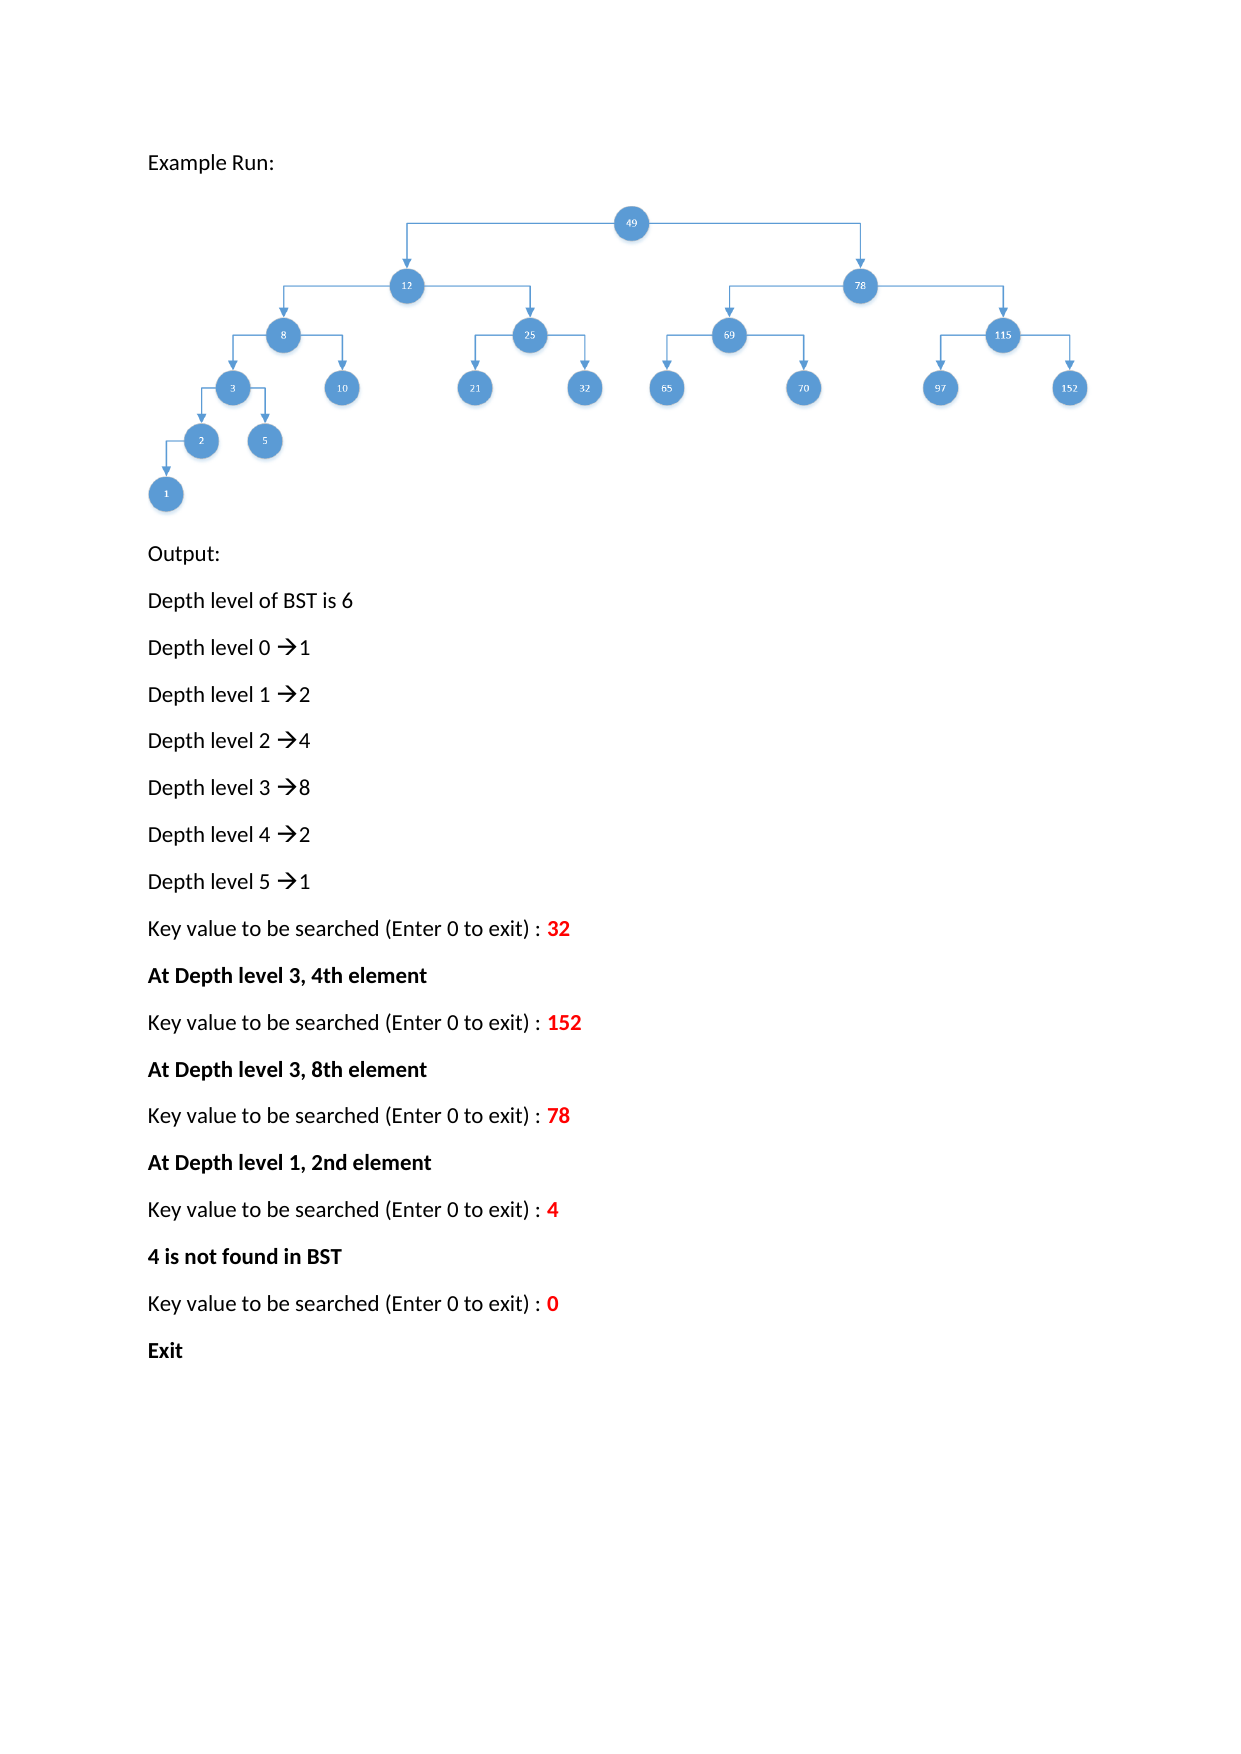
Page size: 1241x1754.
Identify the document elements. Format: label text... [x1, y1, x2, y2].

text Key value to be searched (Enter 0 to exit) : 4 [148, 1195, 1093, 1223]
text At Depth level 1, 2nd element [148, 1148, 1093, 1176]
text Key value to be searched (Enter 0 to exit) : 78 [148, 1102, 1093, 1129]
text Depth level 0 1 [148, 633, 1093, 661]
text Example Run: [148, 148, 1093, 176]
text Depth level of BST is 6 [148, 586, 1093, 614]
picture [147, 194, 1093, 521]
text Depth level 5 1 [148, 867, 1093, 895]
text Output: [148, 539, 1093, 567]
text Key value to be searched (Enter 0 to exit) : 152 [148, 1008, 1093, 1036]
text Exit [148, 1336, 1093, 1364]
text Depth level 3 8 [148, 773, 1093, 801]
text Key value to be searched (Enter 0 to exit) : 0 [148, 1289, 1093, 1317]
text Key value to be searched (Enter 0 to exit) : 32 [148, 914, 1093, 942]
text Depth level 2 4 [148, 727, 1093, 754]
text Depth level 1 2 [148, 680, 1093, 708]
text 4 is not found in BST [148, 1242, 1093, 1270]
text At Depth level 3, 8th element [148, 1055, 1093, 1083]
text At Depth level 3, 4th element [148, 961, 1093, 989]
text Depth level 4 2 [148, 820, 1093, 848]
